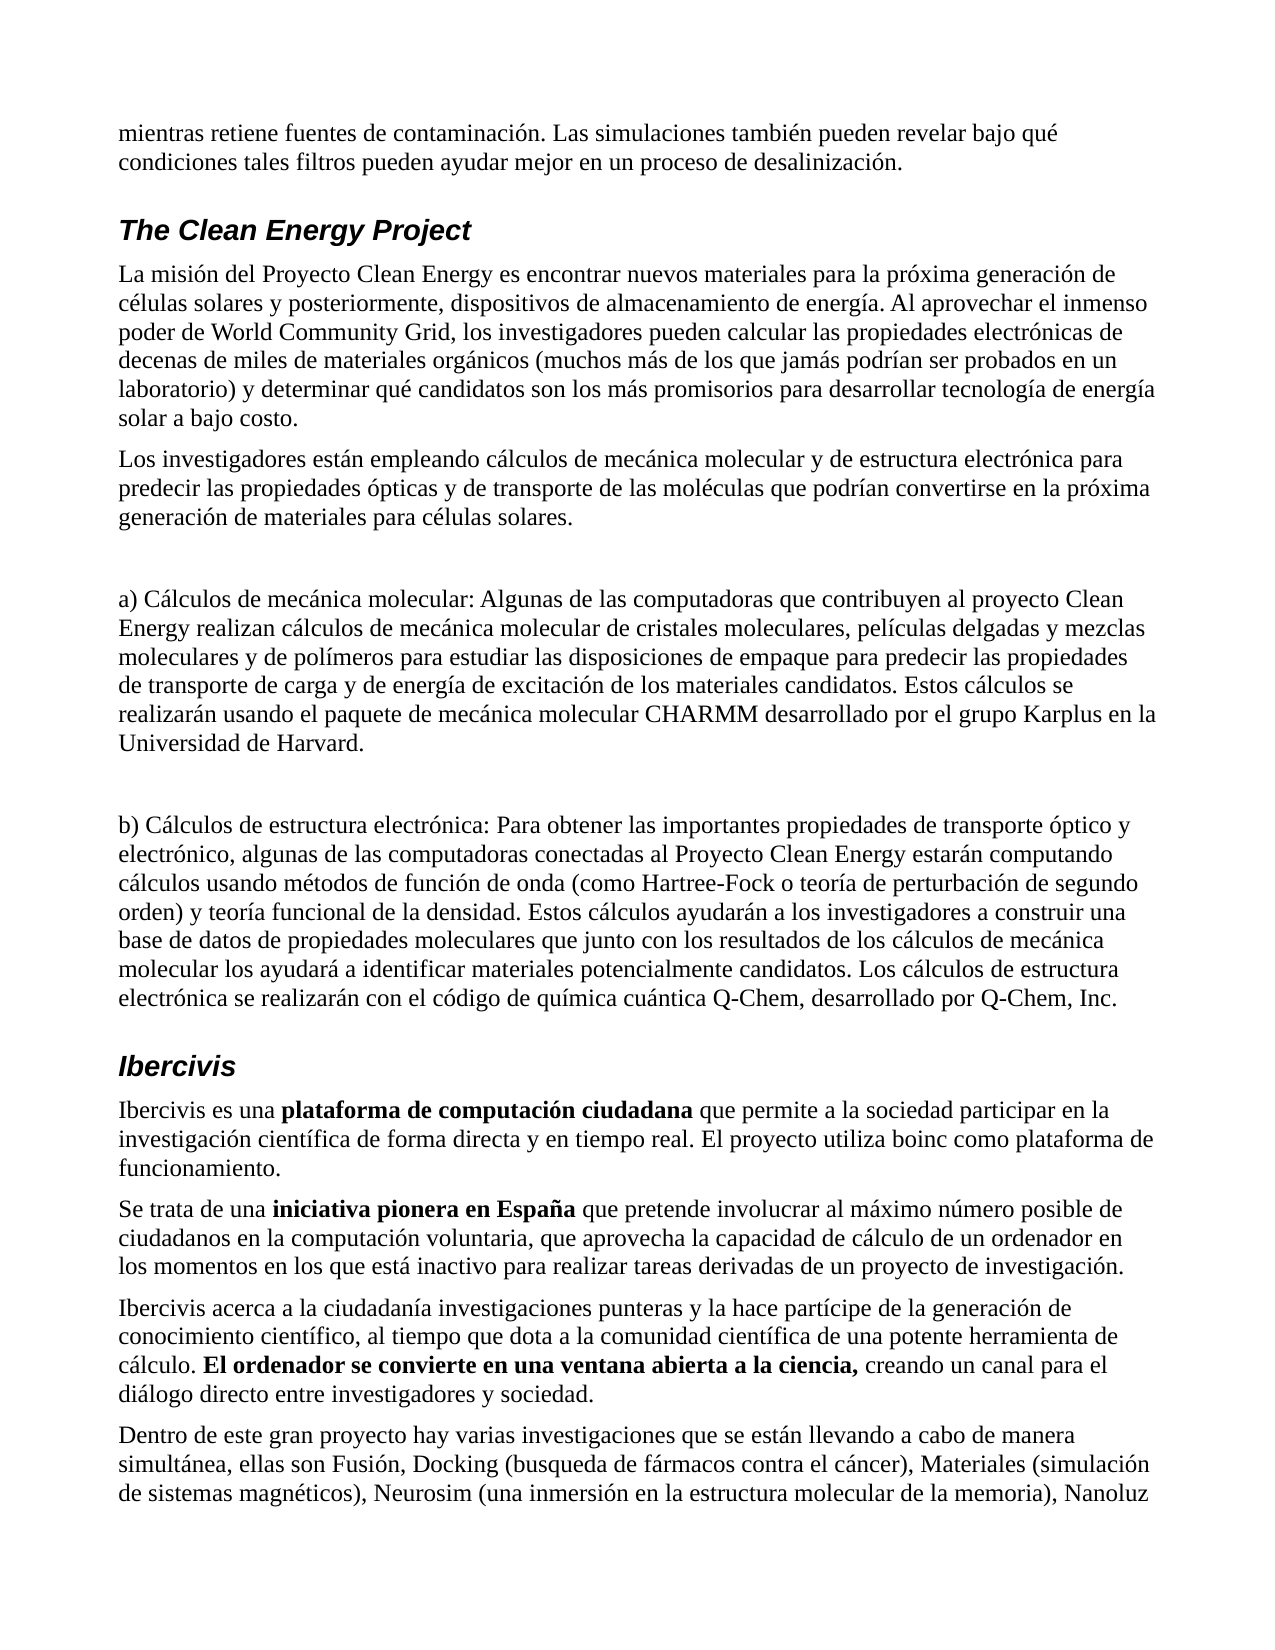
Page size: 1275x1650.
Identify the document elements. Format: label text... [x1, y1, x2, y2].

text Dentro de este gran proyecto hay varias investigaciones que se están llevando a cabo de manera simultánea, ellas son Fusión, Docking (busqueda de fármacos contra el cáncer), Materiales (simulación de sistemas magnéticos), Neurosim (una inmersión en la estructura molecular de la memoria), Nanoluz [118, 1420, 1157, 1506]
text mientras retiene fuentes de contaminación. Las simulaciones también pueden revelar bajo qué condiciones tales filtros pueden ayudar mejor en un proceso de desalinización. [118, 118, 1157, 176]
text a) Cálculos de mecánica molecular: Algunas de las computadoras que contribuyen al proyecto Clean Energy realizan cálculos de mecánica molecular de cristales moleculares, películas delgadas y mezclas moleculares y de polímeros para estudiar las disposiciones de empaque para predecir las propiedades de transporte de carga y de energía de excitación de los materiales candidatos. Estos cálculos se realizarán usando el paquete de mecánica molecular CHARMM desarrollado por el grupo Karplus en la Universidad de Harvard. [118, 584, 1157, 757]
text La misión del Proyecto Clean Energy es encontrar nuevos materiales para la próxima generación de células solares y posteriormente, dispositivos de almacenamiento de energía. Al aprovechar el inmenso poder de World Community Grid, los investigadores pueden calcular las propiedades electrónicas de decenas de miles de materiales orgánicos (muchos más de los que jamás podrían ser probados en un laboratorio) y determinar qué candidatos son los más promisorios para desarrollar tecnología de energía solar a bajo costo. [118, 259, 1157, 432]
text b) Cálculos de estructura electrónica: Para obtener las importantes propiedades de transporte óptico y electrónico, algunas de las computadoras conectadas al Proyecto Clean Energy estarán computando cálculos usando métodos de función de onda (como Hartree-Fock o teoría de perturbación de segundo orden) y teoría funcional de la densidad. Estos cálculos ayudarán a los investigadores a construir una base de datos de propiedades moleculares que junto con los resultados de los cálculos de mecánica molecular los ayudará a identificar materiales potencialmente candidatos. Los cálculos de estructura electrónica se realizarán con el código de química cuántica Q-Chem, desarrollado por Q-Chem, Inc. [118, 810, 1157, 1012]
text Ibercivis es una plataforma de computación ciudadana que permite a la sociedad participar en la investigación científica de forma directa y en tiempo real. El proyecto utiliza boinc como plataforma de funcionamiento. [118, 1095, 1157, 1181]
subtitle The Clean Energy Project [118, 213, 1157, 247]
subtitle Ibercivis [118, 1049, 1157, 1083]
text Los investigadores están empleando cálculos de mecánica molecular y de estructura electrónica para predecir las propiedades ópticas y de transporte de las moléculas que podrían convertirse en la próxima generación de materiales para células solares. [118, 444, 1157, 530]
text Se trata de una iniciativa pionera en España que pretende involucrar al máximo número posible de ciudadanos en la computación voluntaria, que aprovecha la capacidad de cálculo de un ordenador en los momentos en los que está inactivo para realizar tareas derivadas de un proyecto de investigación. [118, 1194, 1157, 1280]
text Ibercivis acerca a la ciudadanía investigaciones punteras y la hace partícipe de la generación de conocimiento científico, al tiempo que dota a la comunidad científica de una potente herramienta de cálculo. El ordenador se convierte en una ventana abierta a la ciencia, creando un canal para el diálogo directo entre investigadores y sociedad. [118, 1293, 1157, 1408]
